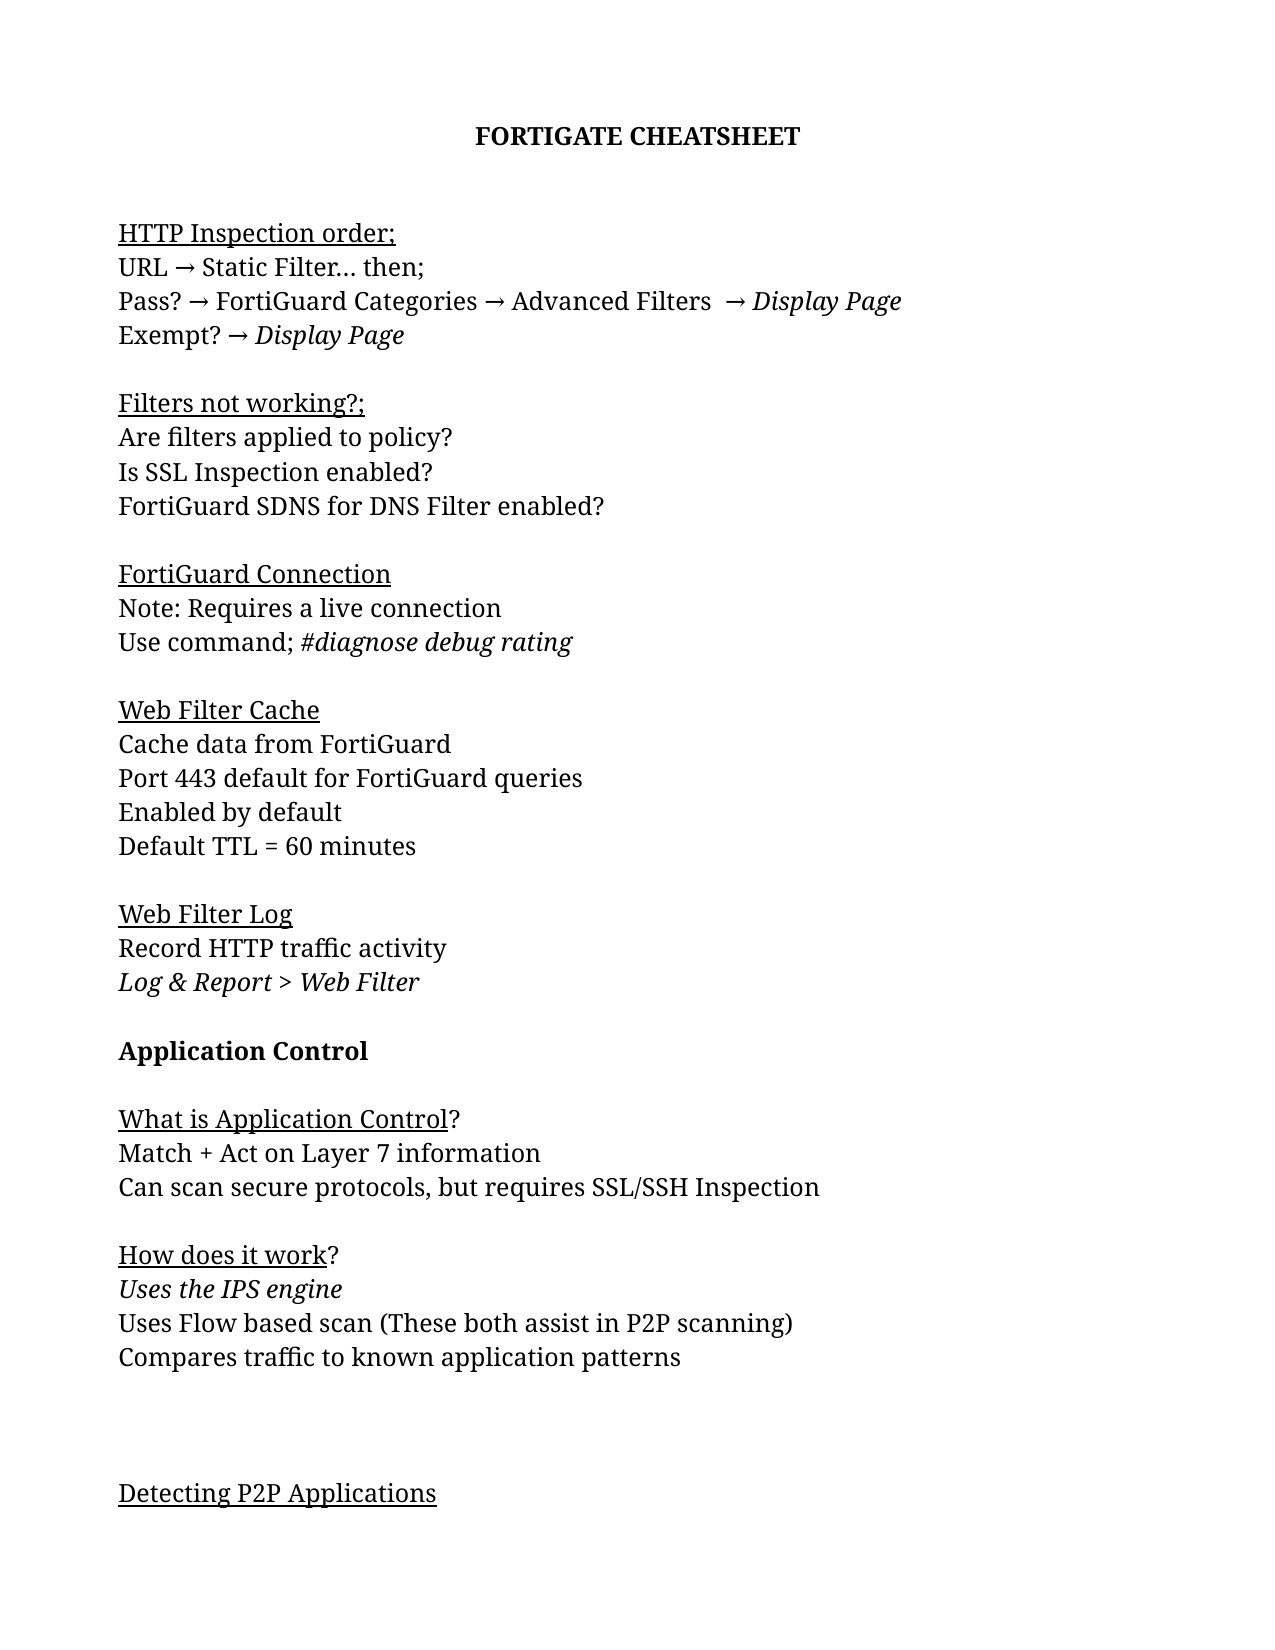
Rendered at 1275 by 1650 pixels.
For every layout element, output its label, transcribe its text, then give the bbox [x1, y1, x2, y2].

text Port 443 default for FortiGuard queries [118, 761, 1157, 795]
text Pass? → FortiGuard Categories → Advanced Filters → Display Page [118, 284, 1157, 318]
text Record HTTP traffic activity [118, 931, 1157, 965]
text Web Filter Log [118, 897, 1157, 931]
text Default TTL = 60 minutes [118, 829, 1157, 863]
text Log & Report > Web Filter [118, 965, 1157, 999]
text Filters not working?; [118, 386, 1157, 420]
text Match + Act on Layer 7 information [118, 1135, 1157, 1169]
text How does it work? [118, 1238, 1157, 1272]
text Note: Requires a live connection [118, 590, 1157, 624]
text Are filters applied to policy? [118, 420, 1157, 454]
text Detecting P2P Applications [118, 1476, 1157, 1510]
text Uses Flow based scan (These both assist in P2P scanning) [118, 1306, 1157, 1340]
text FortiGuard Connection [118, 556, 1157, 590]
text URL → Static Filter… then; [118, 250, 1157, 284]
text Can scan secure protocols, but requires SSL/SSH Inspection [118, 1169, 1157, 1203]
text Web Filter Cache [118, 693, 1157, 727]
text Is SSL Inspection enabled? [118, 454, 1157, 488]
text Uses the IPS engine [118, 1272, 1157, 1306]
text Use command; #diagnose debug rating [118, 624, 1157, 658]
text Enabled by default [118, 795, 1157, 829]
text Cache data from FortiGuard [118, 727, 1157, 761]
text FortiGuard SDNS for DNS Filter enabled? [118, 488, 1157, 522]
text Exempt? → Display Page [118, 318, 1157, 352]
text HTTP Inspection order; [118, 216, 1157, 250]
text What is Application Control? [118, 1101, 1157, 1135]
text Compares traffic to known application patterns [118, 1340, 1157, 1374]
text Application Control [118, 1033, 1157, 1067]
